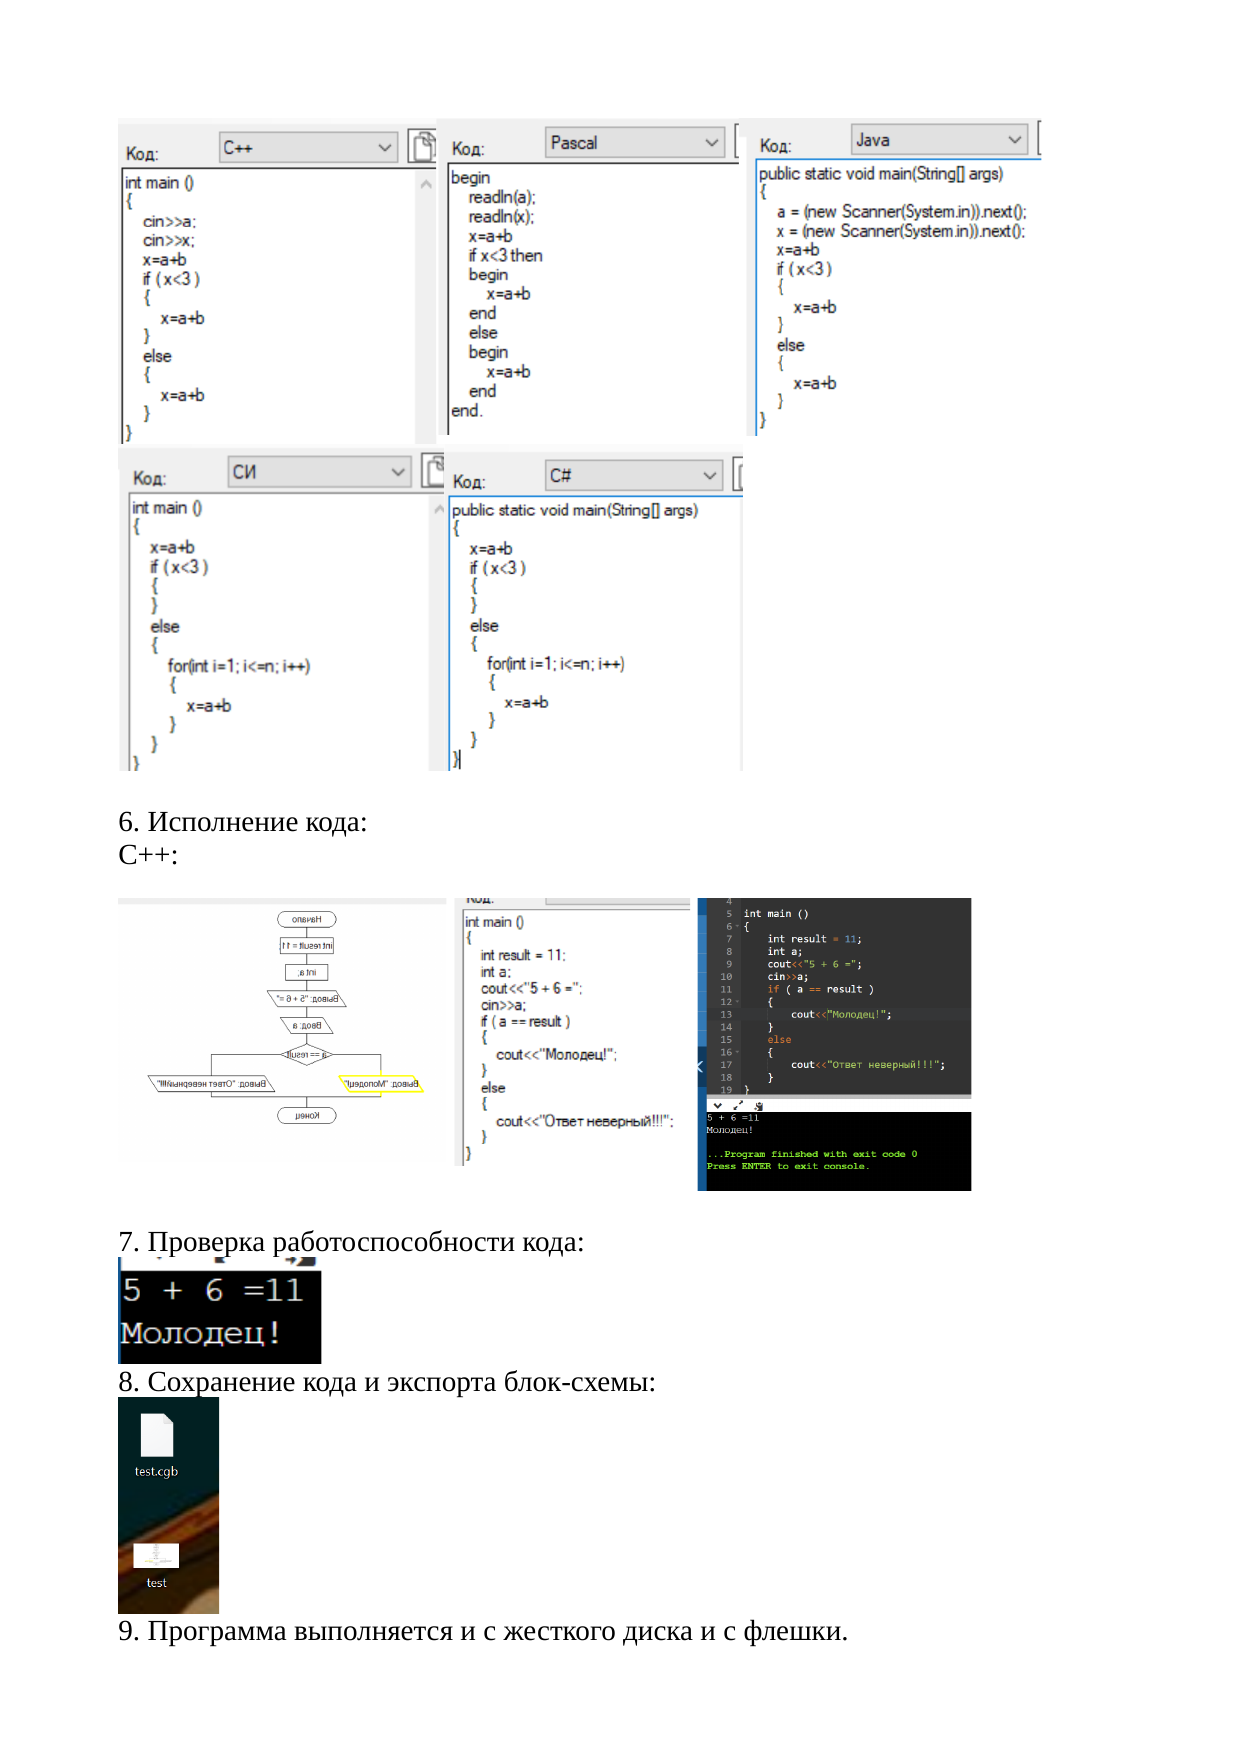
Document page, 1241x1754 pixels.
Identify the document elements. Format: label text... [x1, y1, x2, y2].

text 7. Проверка работоспособности кода: [118, 1224, 1122, 1258]
text 9. Программа выполняется и с жесткого диска и с флешки. [118, 1613, 1122, 1647]
text 8. Сохранение кода и экспорта блок-схемы: [118, 1364, 1122, 1397]
text 6. Исполнение кода: [118, 804, 1122, 837]
text C++: [118, 837, 1122, 871]
